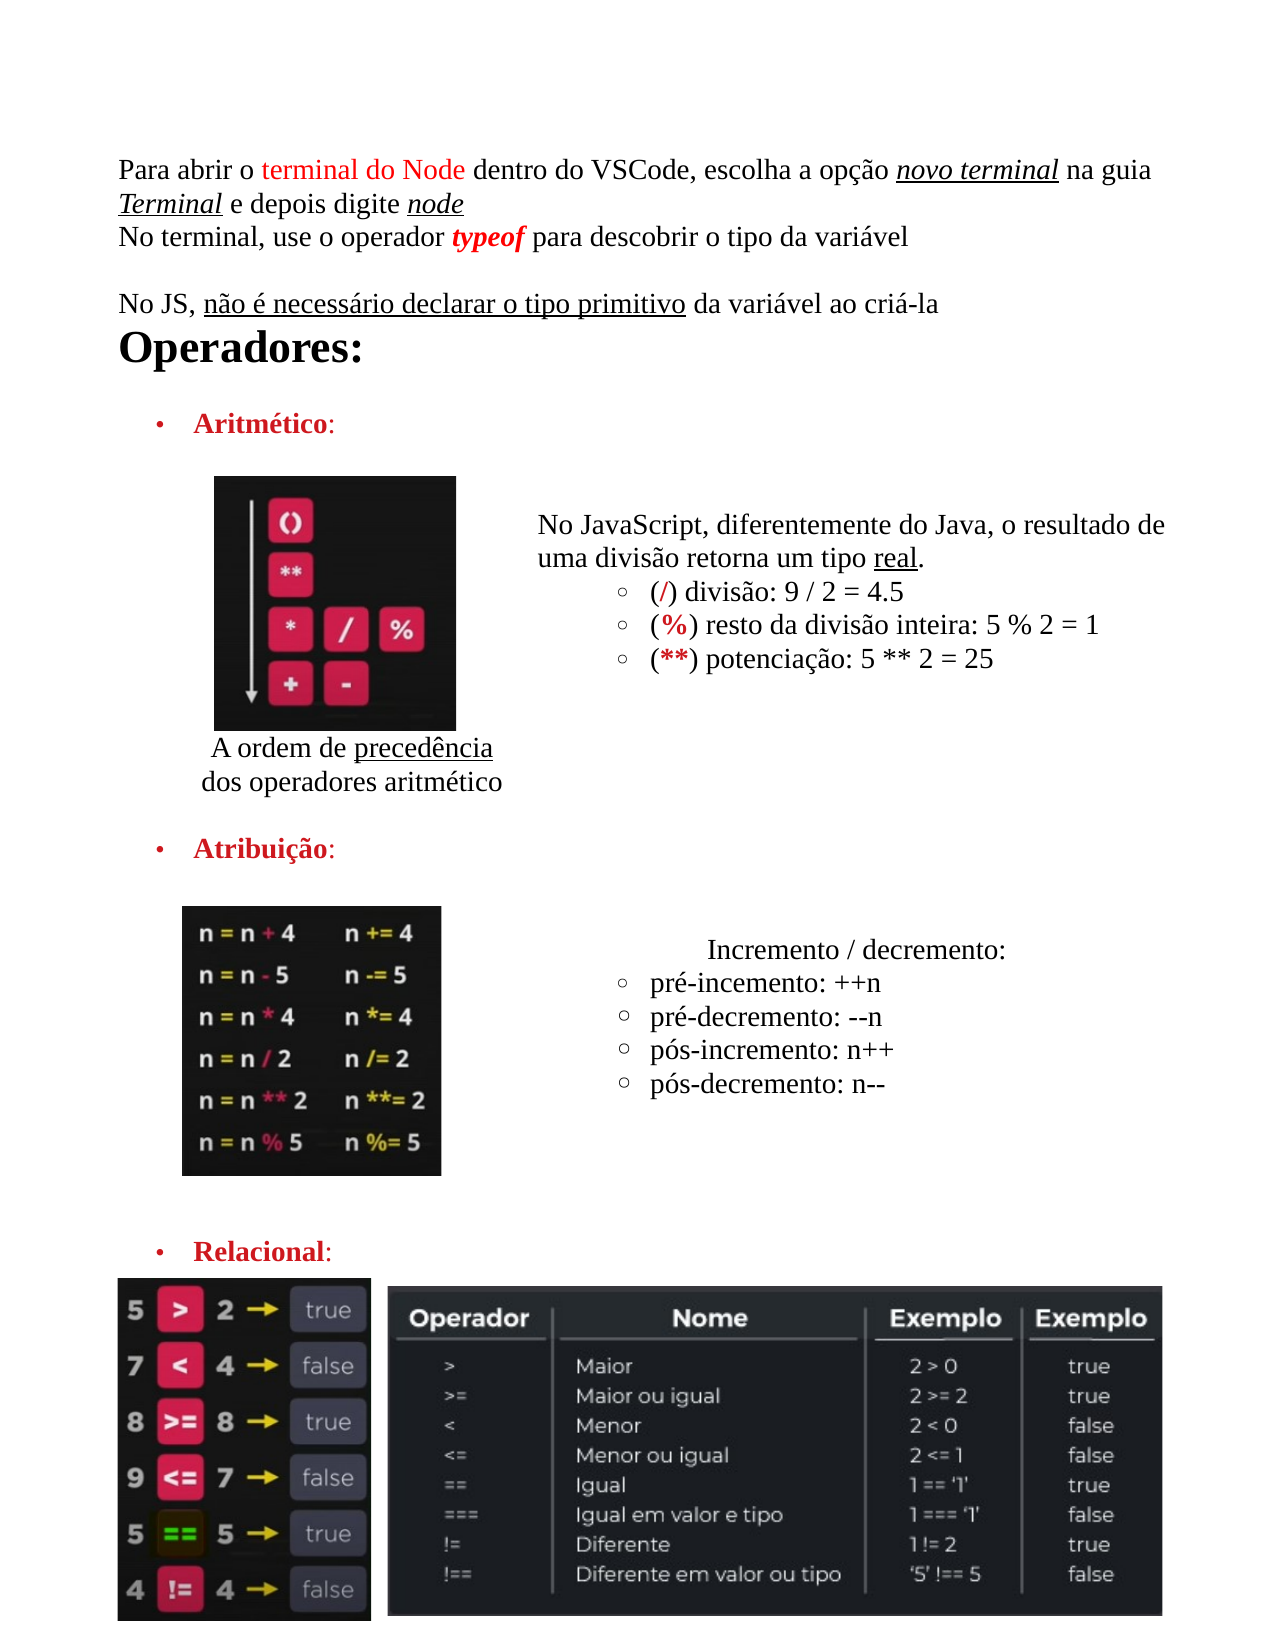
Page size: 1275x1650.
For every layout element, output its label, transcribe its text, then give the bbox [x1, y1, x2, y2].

text No terminal, use o operador typeof para descobrir o tipo da variável [118, 219, 1176, 253]
picture [182, 906, 442, 1176]
text Para abrir o terminal do Node dentro do VSCode, escolha a opção novo terminal na guia Terminal e depois digite node [118, 152, 1176, 219]
list (%) resto da divisão inteira: 5 % 2 = 1 [612, 607, 1176, 641]
picture [387, 1286, 1163, 1616]
list pós-decremento: n-- [612, 1066, 1176, 1100]
list Atribuição: [156, 831, 1176, 865]
text No JS, não é necessário declarar o tipo primitivo da variável ao criá-la [118, 286, 1176, 320]
list pós-incremento: n++ [612, 1032, 1176, 1066]
text Operadores: [118, 320, 1176, 373]
list (/) divisão: 9 / 2 = 4.5 [612, 574, 1176, 607]
list Aritmético: [156, 406, 1176, 440]
list (**) potenciação: 5 ** 2 = 25 [612, 641, 1176, 674]
picture [214, 476, 457, 731]
text A ordem de precedência dos operadores aritmético [201, 708, 503, 798]
text Incremento / decremento: [537, 932, 1176, 965]
list Relacional: [156, 1234, 1176, 1267]
text No JavaScript, diferentemente do Java, o resultado de uma divisão retorna um tipo real. [537, 507, 1176, 574]
list pré-incemento: ++n [612, 965, 1176, 999]
list pré-decremento: --n [612, 999, 1176, 1032]
picture [117, 1278, 372, 1621]
